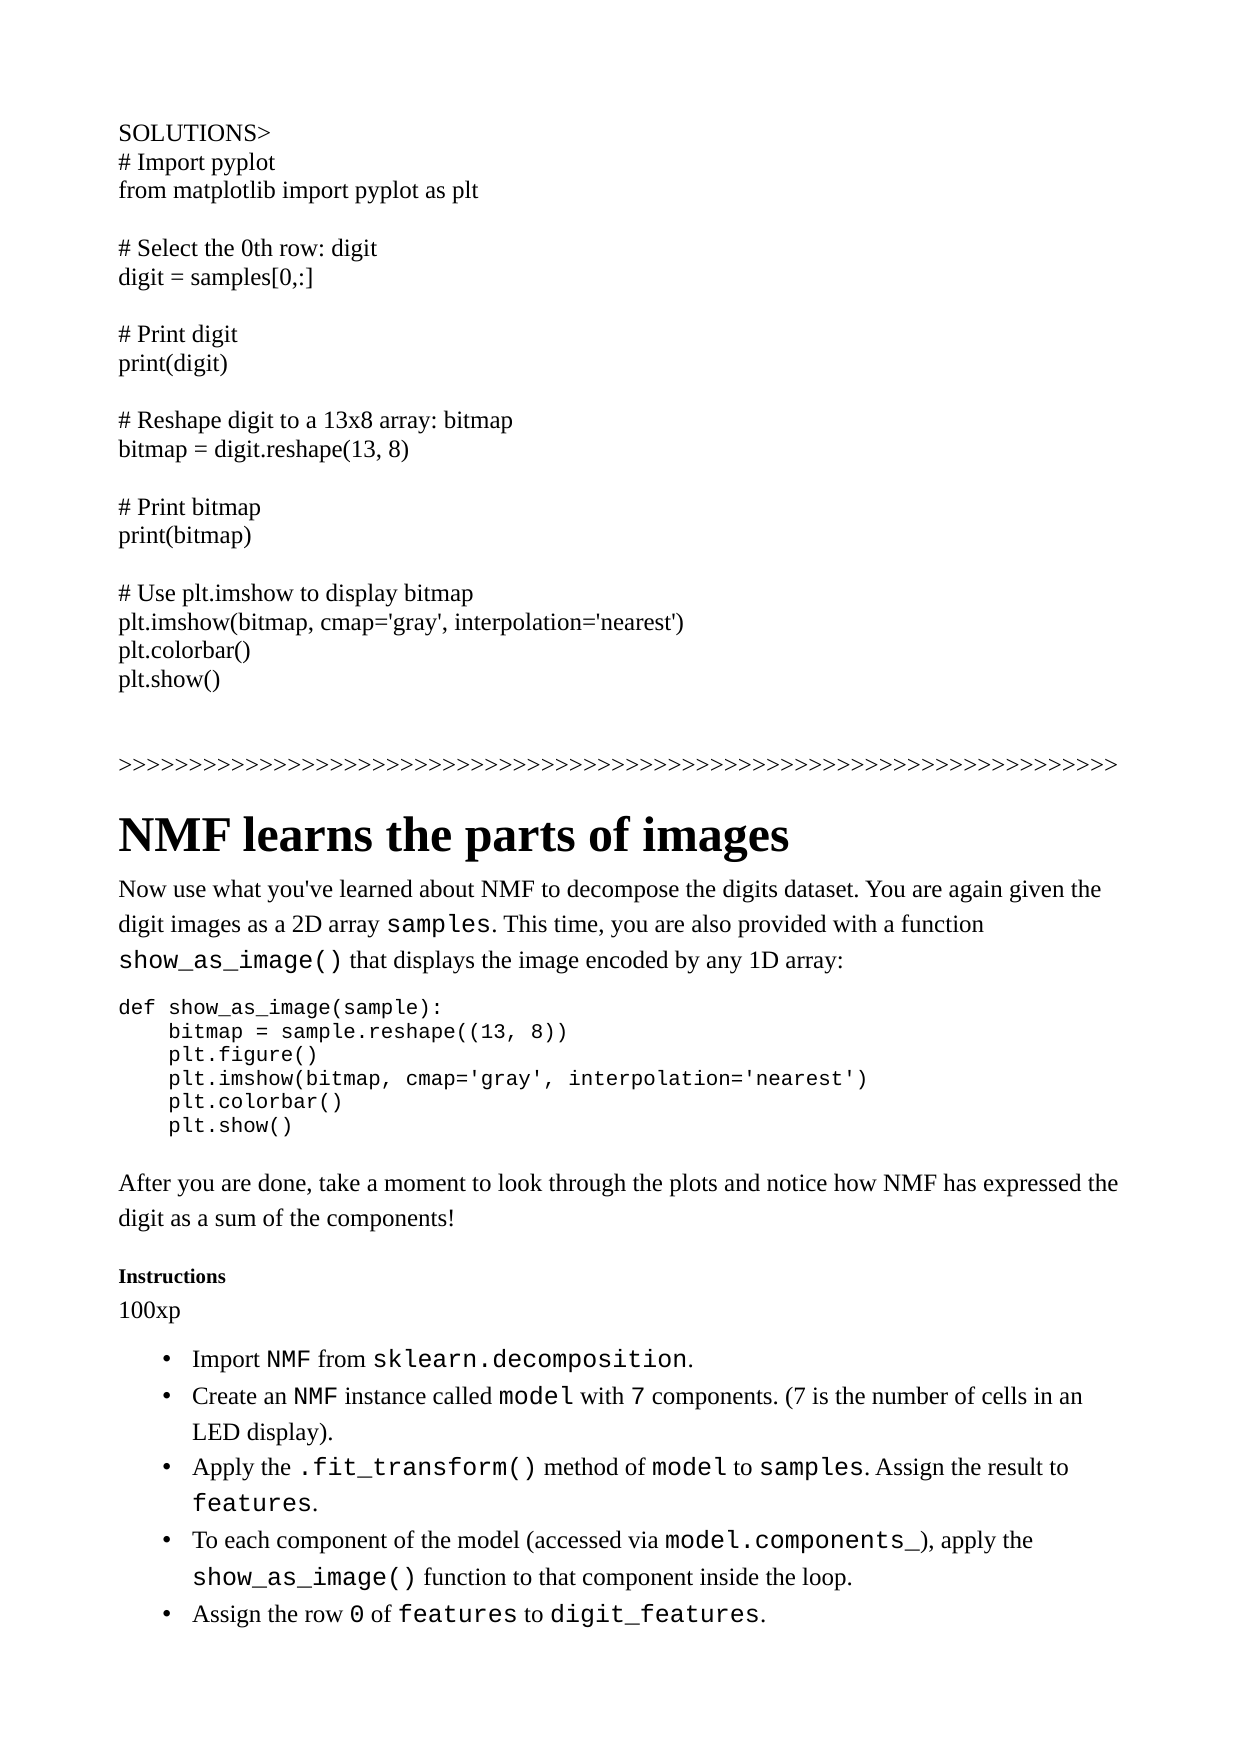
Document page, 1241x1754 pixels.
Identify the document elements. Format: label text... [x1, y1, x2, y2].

text plt.colorbar() [118, 1092, 1122, 1115]
list Import NMF from sklearn.decomposition. [162, 1344, 1122, 1374]
text from matplotlib import pyplot as plt [118, 176, 1122, 204]
text # Print digit [118, 319, 1122, 348]
text bitmap = digit.reshape(13, 8) [118, 434, 1122, 463]
text digit = samples[0,:] [118, 262, 1122, 291]
text Now use what you've learned about NMF to decompose the digits dataset. You are again given the digit images as a 2D array samples. This time, you are also provided with a function show_as_image() that displays the image encoded by any 1D array: [118, 874, 1122, 976]
list Assign the row 0 of features to digit_features. [162, 1599, 1122, 1630]
text plt.colorbar() [118, 636, 1122, 664]
list Create an NMF instance called model with 7 components. (7 is the number of cells in an LED display). [162, 1381, 1122, 1446]
text print(bitmap) [118, 521, 1122, 549]
text # Import pyplot [118, 147, 1122, 176]
text def show_as_image(sample): [118, 997, 1122, 1021]
text plt.show() [118, 664, 1122, 693]
text # Use plt.imshow to display bitmap [118, 578, 1122, 607]
subtitle Instructions [118, 1264, 1122, 1288]
text # Select the 0th row: digit [118, 233, 1122, 262]
list To each component of the model (accessed via model.components_), apply the show_as_image() function to that component inside the loop. [162, 1525, 1122, 1593]
text # Print bitmap [118, 492, 1122, 521]
text SOLUTIONS> [118, 118, 1122, 147]
text bitmap = sample.reshape((13, 8)) [118, 1021, 1122, 1044]
text >>>>>>>>>>>>>>>>>>>>>>>>>>>>>>>>>>>>>>>>>>>>>>>>>>>>>>>>>>>>>>>>>>>>>>> [118, 751, 1122, 779]
text 100xp [118, 1295, 1122, 1323]
text print(digit) [118, 348, 1122, 377]
text After you are done, take a moment to look through the plots and notice how NMF has expressed the digit as a sum of the components! [118, 1168, 1122, 1232]
text # Reshape digit to a 13x8 array: bitmap [118, 406, 1122, 434]
text plt.imshow(bitmap, cmap='gray', interpolation='nearest') [118, 1068, 1122, 1092]
list Apply the .fit_transform() method of model to samples. Assign the result to features. [162, 1452, 1122, 1519]
text plt.imshow(bitmap, cmap='gray', interpolation='nearest') [118, 607, 1122, 636]
text plt.show() [118, 1115, 1122, 1139]
text plt.figure() [118, 1044, 1122, 1068]
subtitle NMF learns the parts of images [118, 804, 1122, 862]
